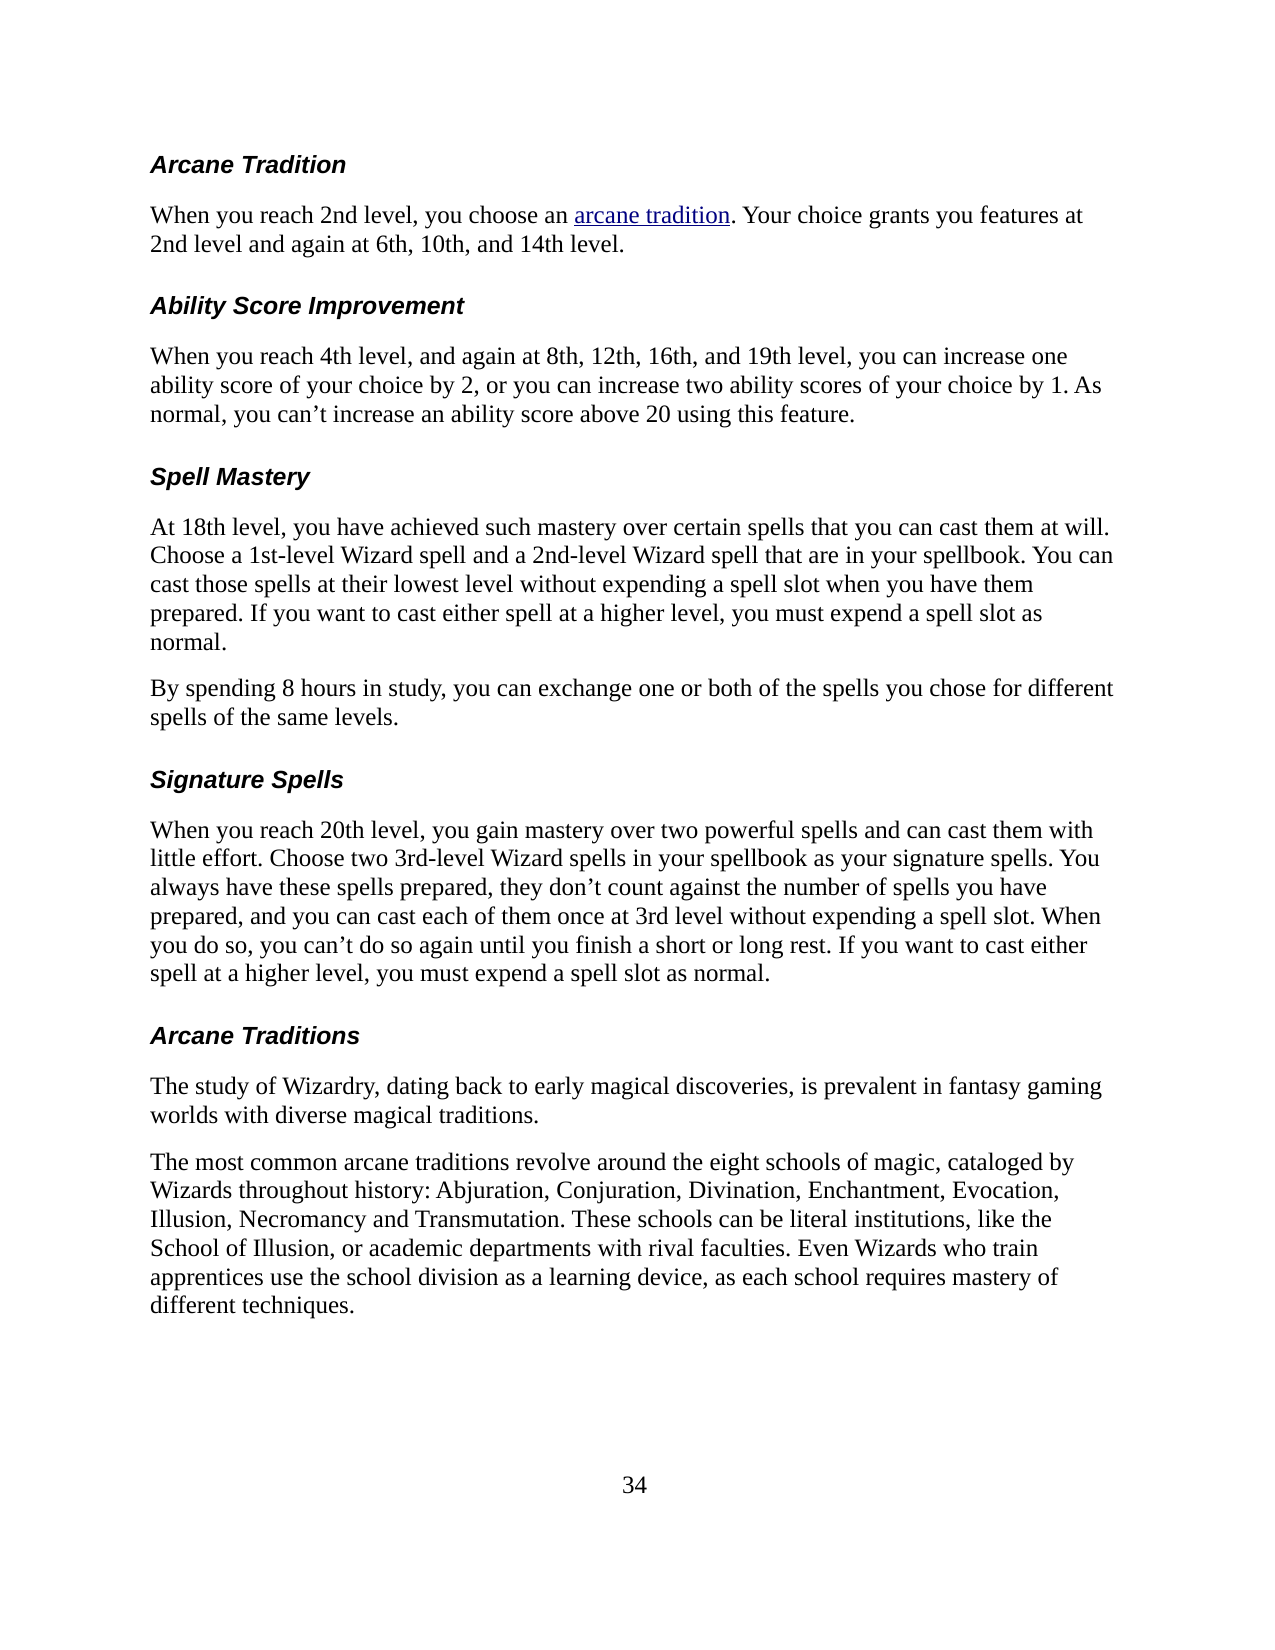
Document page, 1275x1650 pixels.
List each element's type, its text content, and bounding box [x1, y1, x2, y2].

subtitle Arcane Traditions [150, 1021, 1125, 1050]
subtitle Signature Spells [150, 765, 1125, 793]
subtitle Ability Score Improvement [150, 291, 1125, 320]
text The most common arcane traditions revolve around the eight schools of magic, cataloged by Wizards throughout history: Abjuration, Conjuration, Divination, Enchantment, Evocation, Illusion, Necromancy and Transmutation. These schools can be literal institutions, like the School of Illusion, or academic departments with rival faculties. Even Wizards who train apprentices use the school division as a learning device, as each school requires mastery of different techniques. [150, 1147, 1125, 1319]
text At 18th level, you have achieved such mastery over certain spells that you can cast them at will. Choose a 1st-level Wizard spell and a 2nd-level Wizard spell that are in your spellbook. You can cast those spells at their lowest level without expending a spell slot when you have them prepared. If you want to cast either spell at a higher level, you must expend a spell slot as normal. [150, 512, 1125, 655]
subtitle Spell Mastery [150, 462, 1125, 490]
text The study of Wizardry, dating back to early magical discoveries, is prevalent in fantasy gaming worlds with diverse magical traditions. [150, 1071, 1125, 1129]
text By spending 8 hours in study, you can exchange one or both of the spells you chose for different spells of the same levels. [150, 673, 1125, 731]
text When you reach 2nd level, you choose an arcane tradition. Your choice grants you features at 2nd level and again at 6th, 10th, and 14th level. [150, 200, 1125, 257]
subtitle Arcane Tradition [150, 150, 1125, 178]
text When you reach 20th level, you gain mastery over two powerful spells and can cast them with little effort. Choose two 3rd-level Wizard spells in your spellbook as your signature spells. You always have these spells prepared, they don’t count against the number of spells you have prepared, and you can cast each of them once at 3rd level without expending a spell slot. When you do so, you can’t do so again until you finish a short or long rest. If you want to cast either spell at a higher level, you must expend a spell slot as normal. [150, 815, 1125, 987]
text When you reach 4th level, and again at 8th, 12th, 16th, and 19th level, you can increase one ability score of your choice by 2, or you can increase two ability scores of your choice by 1. As normal, you can’t increase an ability score above 20 using this feature. [150, 341, 1125, 428]
